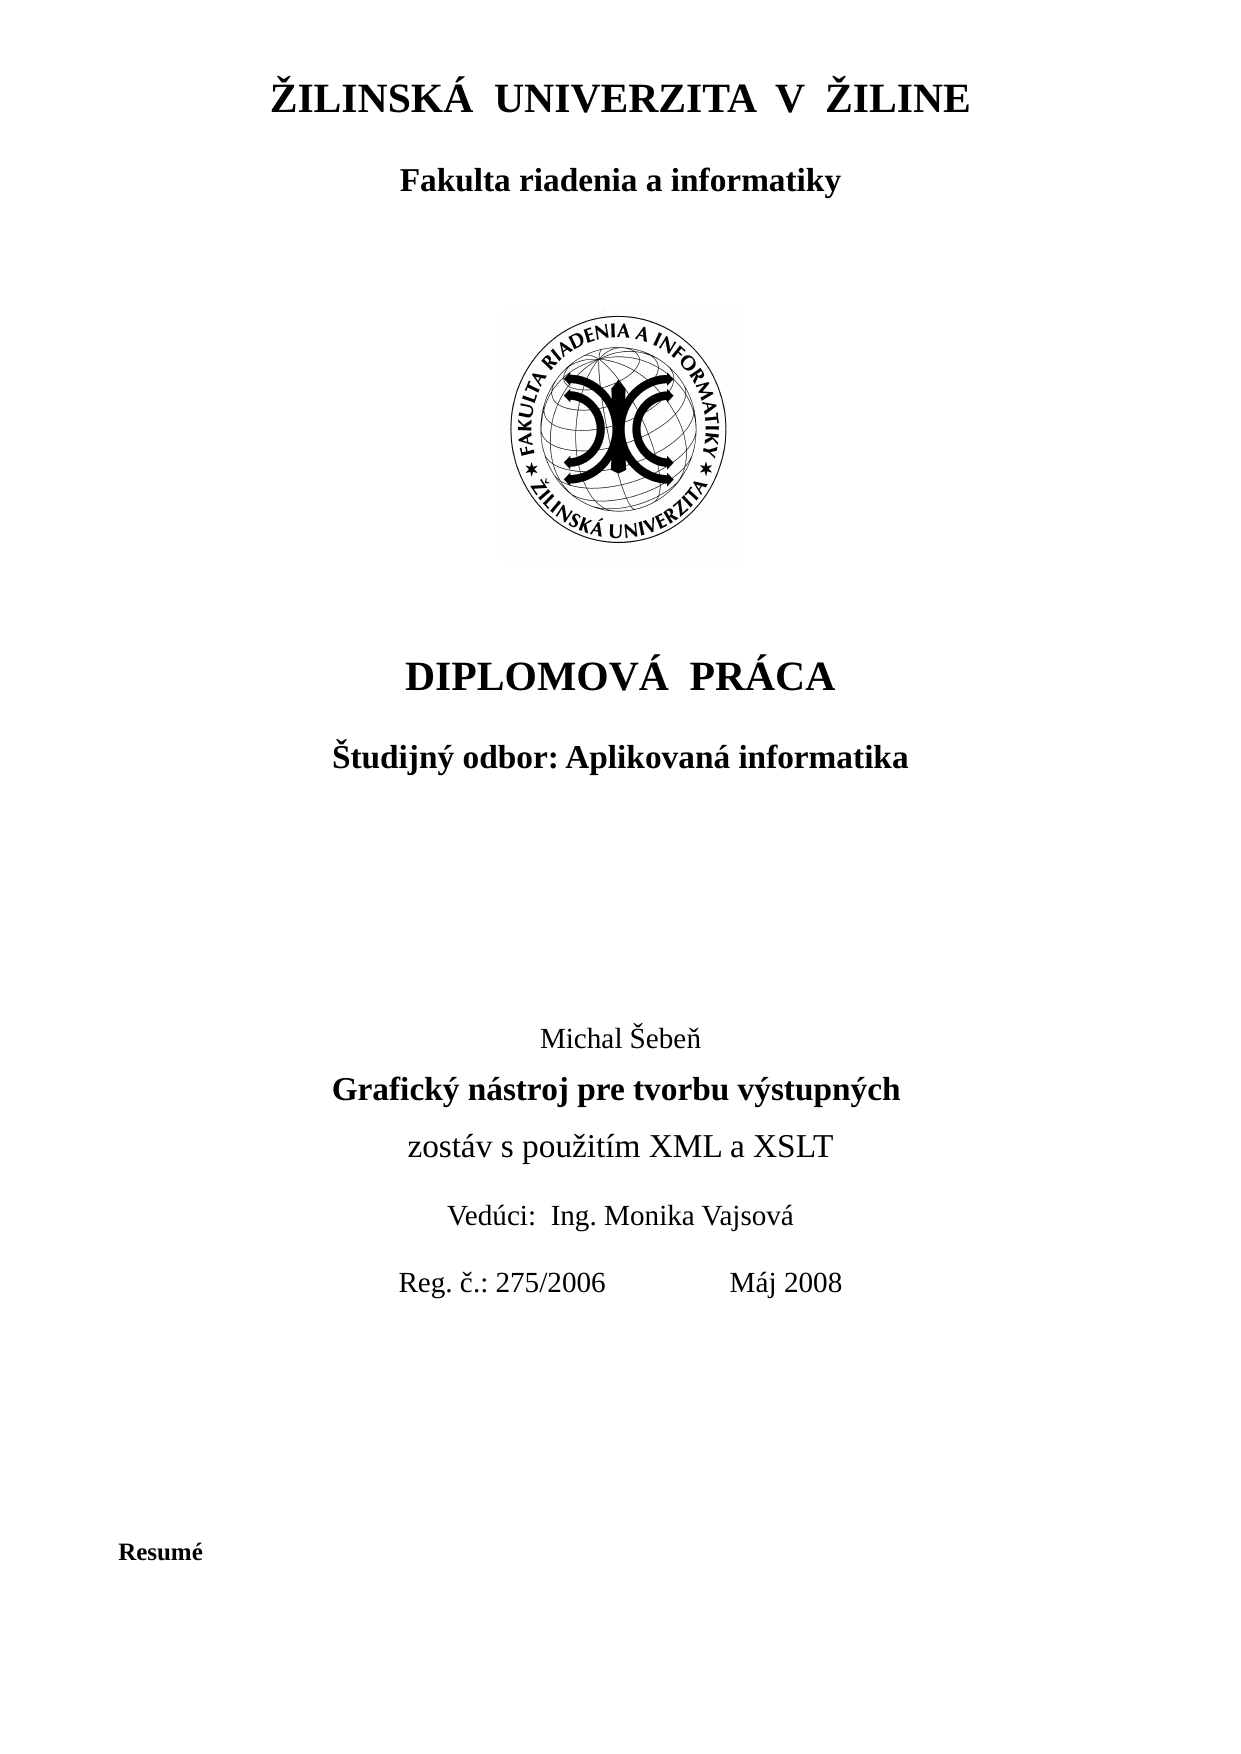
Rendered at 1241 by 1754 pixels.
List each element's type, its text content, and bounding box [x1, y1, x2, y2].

text Študijný odbor: Aplikovaná informatika [118, 737, 1122, 776]
text Reg. č.: 275/2006 Máj 2008 [118, 1265, 1122, 1299]
text zostáv s použitím XML a XSLT [118, 1126, 1122, 1164]
text Michal Šebeň [118, 1021, 1122, 1054]
text Fakulta riadenia a informatiky [118, 160, 1122, 198]
text ŽILINSKÁ UNIVERZITA V ŽILINE [118, 73, 1122, 121]
text Vedúci: Ing. Monika Vajsová [118, 1198, 1122, 1232]
text Grafický nástroj pre tvorbu výstupných [118, 1069, 1122, 1107]
picture [502, 307, 739, 566]
text Resumé [118, 1537, 1122, 1566]
text DIPLOMOVÁ PRÁCA [118, 651, 1122, 699]
